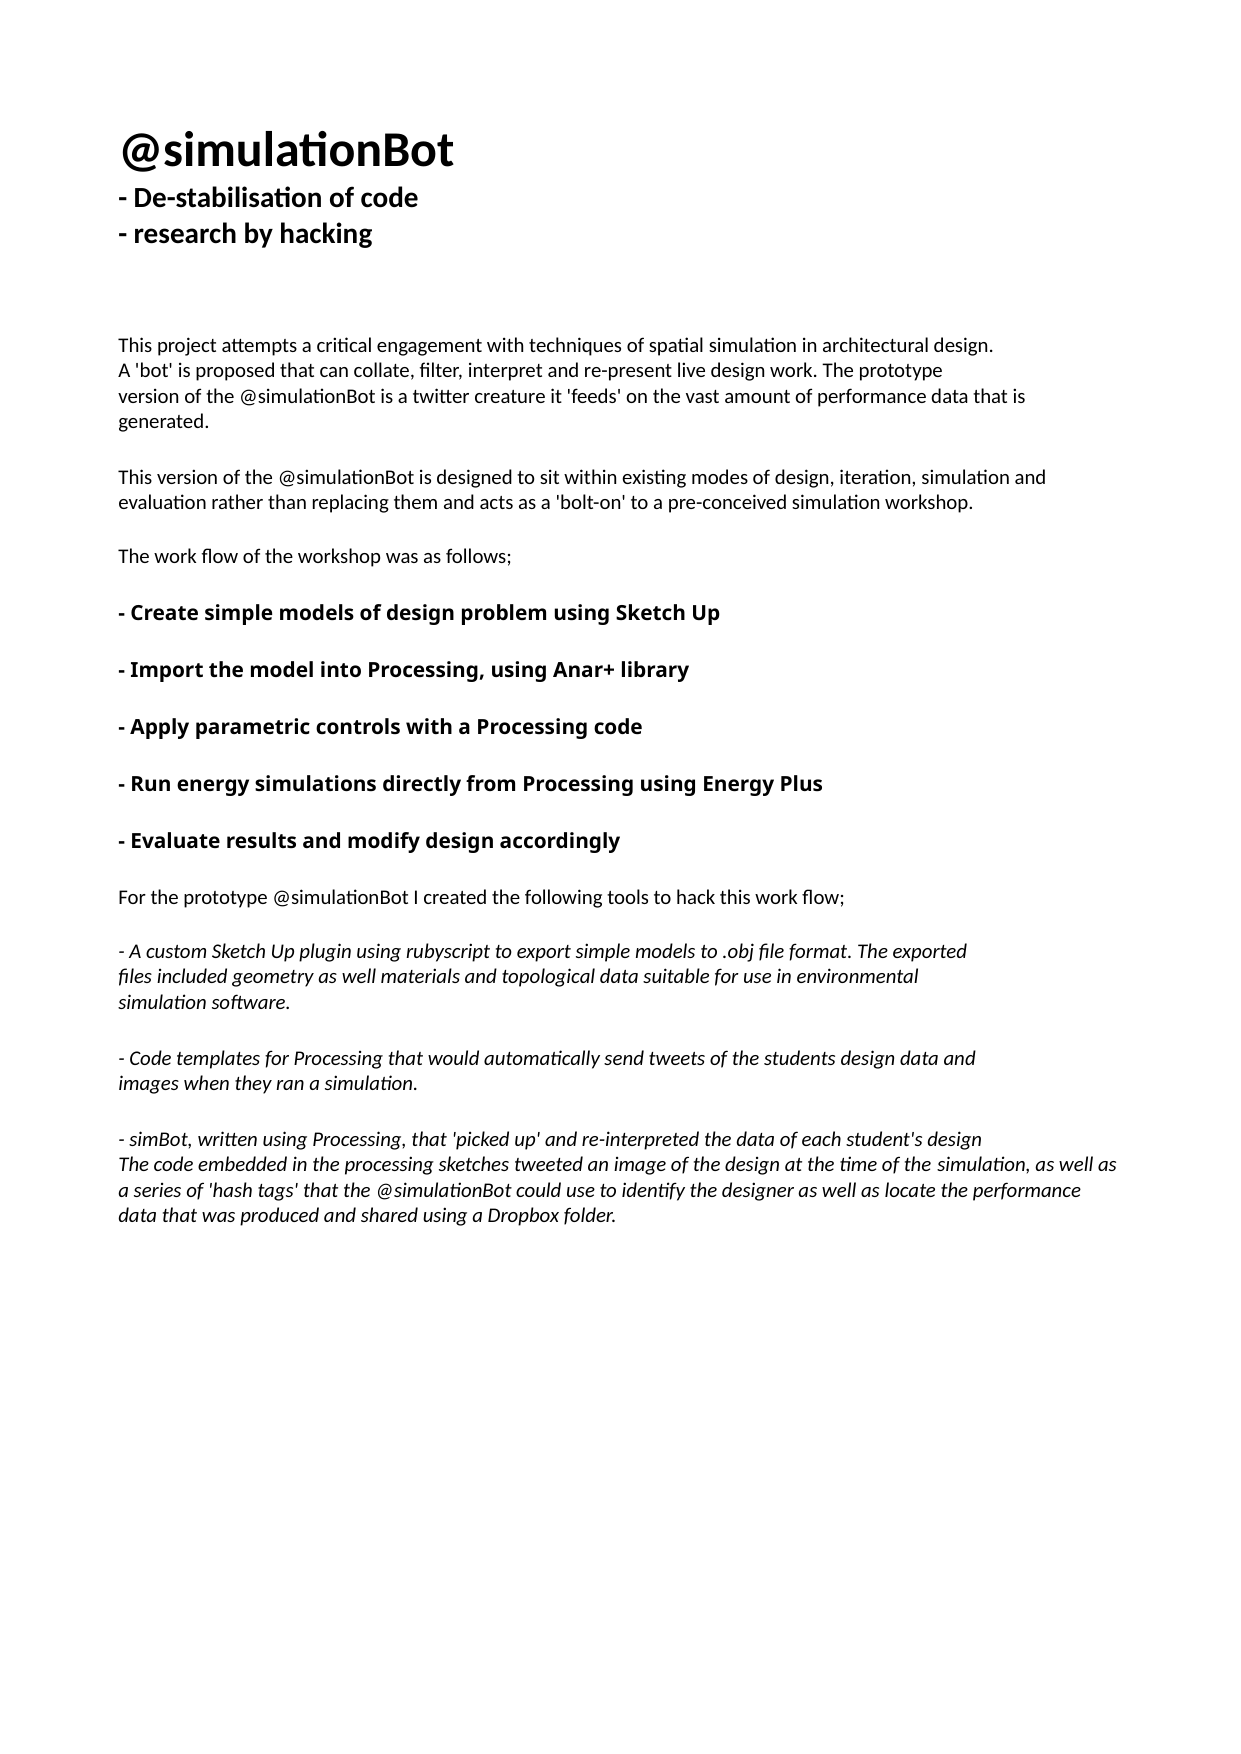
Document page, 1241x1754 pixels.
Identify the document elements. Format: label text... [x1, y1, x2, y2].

text simulation software. [118, 989, 1122, 1014]
text @simulationBot [118, 118, 1122, 179]
text A 'bot' is proposed that can collate, filter, interpret and re-present live design work. The prototype [118, 357, 1122, 383]
text - simBot, written using Processing, that 'picked up' and re-interpreted the data of each student's design [118, 1126, 1122, 1152]
text - De-stabilisation of code [118, 179, 1122, 215]
text - Run energy simulations directly from Processing using Energy Plus [118, 769, 1122, 798]
text This version of the @simulationBot is designed to sit within existing modes of design, iteration, simulation and evaluation rather than replacing them and acts as a 'bolt-on' to a pre-conceived simulation workshop. [118, 464, 1122, 515]
text images when they ran a simulation. [118, 1070, 1122, 1096]
text - A custom Sketch Up plugin using rubyscript to export simple models to .obj file format. The exported [118, 938, 1122, 963]
text - Import the model into Processing, using Anar+ library [118, 655, 1122, 683]
text - Evaluate results and modify design accordingly [118, 827, 1122, 855]
text version of the @simulationBot is a twitter creature it 'feeds' on the vast amount of performance data that is generated. [118, 383, 1122, 434]
text - research by hacking [118, 215, 1122, 250]
text - Apply parametric controls with a Processing code [118, 712, 1122, 741]
text This project attempts a critical engagement with techniques of spatial simulation in architectural design. [118, 332, 1122, 357]
text The work flow of the workshop was as follows; [118, 544, 1122, 569]
text The code embedded in the processing sketches tweeted an image of the design at the time of the simulation, as well as a series of 'hash tags' that the @simulationBot could use to identify the designer as well as locate the performance data that was produced and shared using a Dropbox folder. [118, 1152, 1122, 1228]
text - Code templates for Processing that would automatically send tweets of the students design data and [118, 1045, 1122, 1070]
text For the prototype @simulationBot I created the following tools to hack this work flow; [118, 884, 1122, 909]
text - Create simple models of design problem using Sketch Up [118, 598, 1122, 626]
text files included geometry as well materials and topological data suitable for use in environmental [118, 963, 1122, 989]
